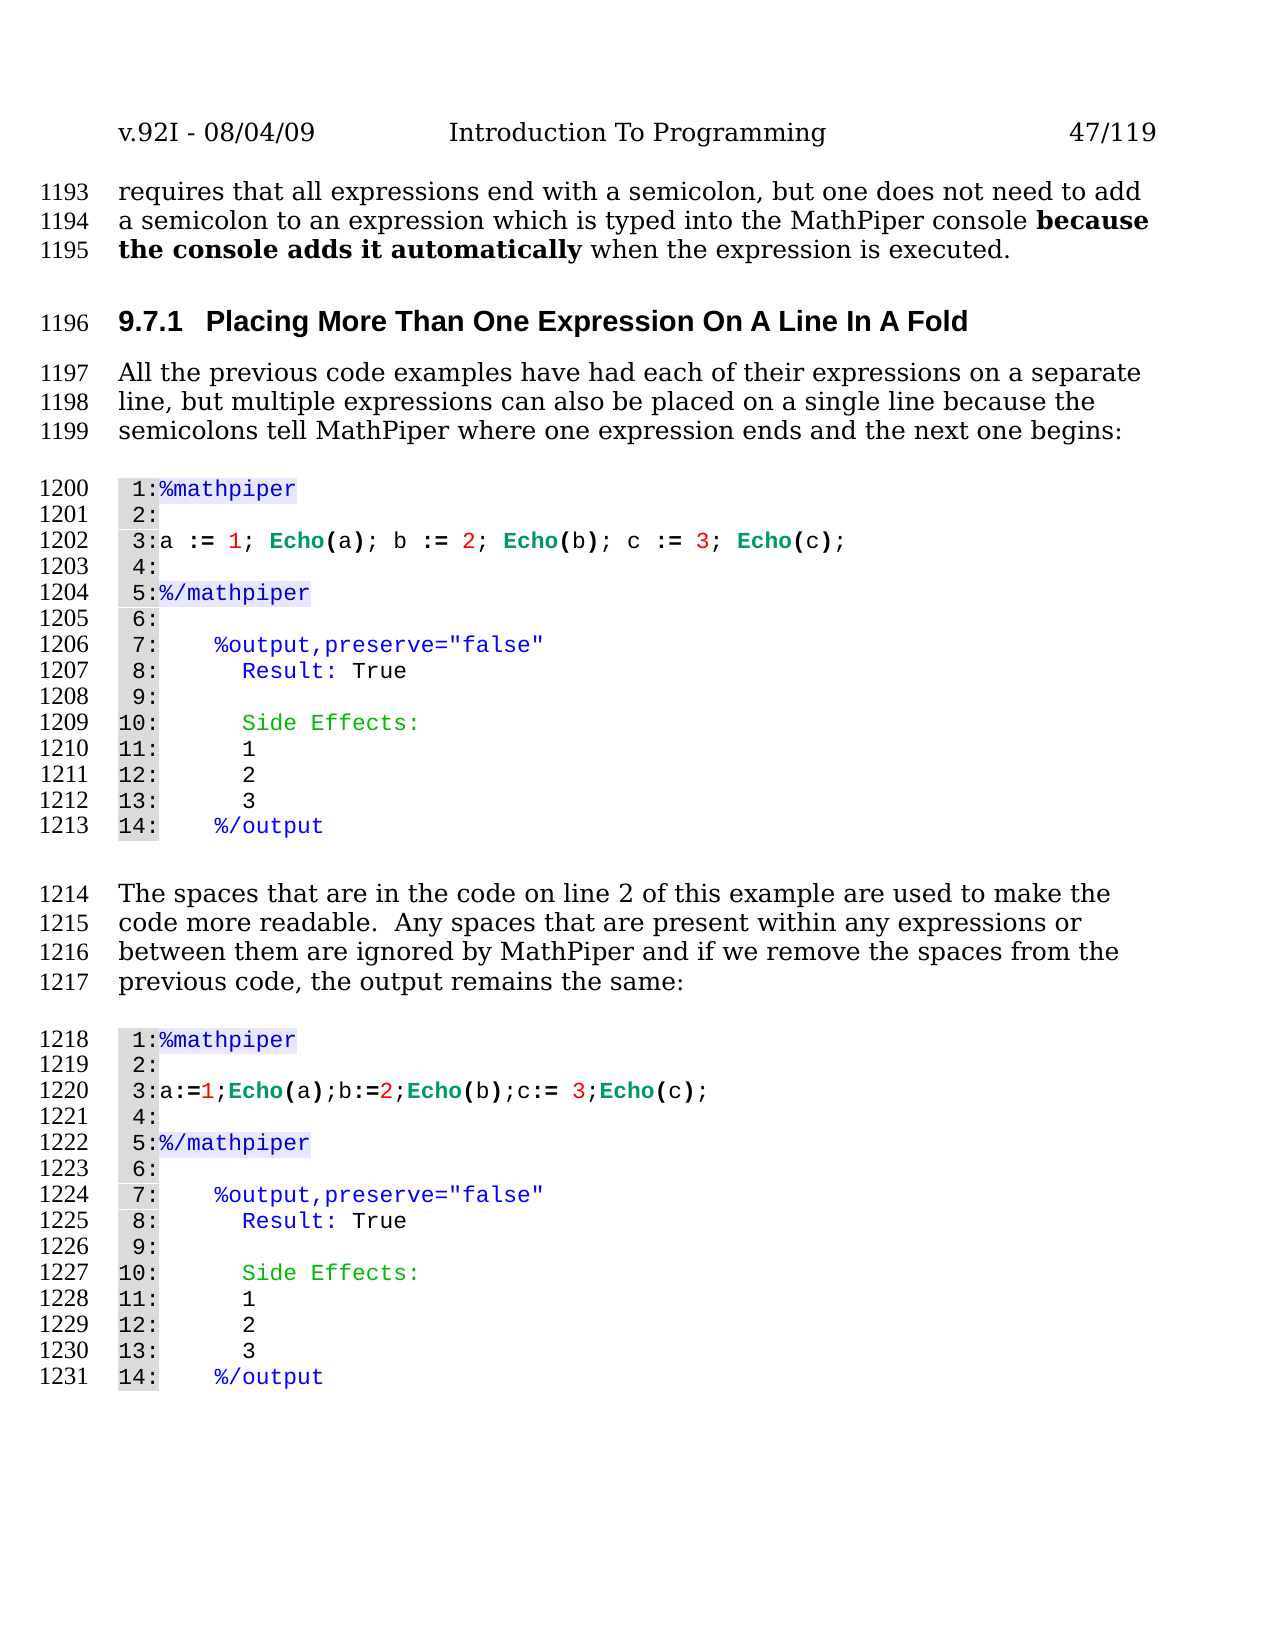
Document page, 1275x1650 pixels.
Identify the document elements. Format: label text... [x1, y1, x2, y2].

text 4: [118, 1106, 1157, 1132]
text 7: %output,preserve="false" [118, 1183, 1157, 1209]
text 11: 1 [118, 737, 1157, 763]
text The spaces that are in the code on line 2 of this example are used to make the code more readable. Any spaces that are present within any expressions or between them are ignored by MathPiper and if we remove the spaces from the previous code, the output remains the same: [118, 879, 1157, 996]
text 5:%/mathpiper [118, 1132, 1157, 1158]
text 13: 3 [118, 1339, 1157, 1365]
text 14: %/output [118, 1365, 1157, 1391]
text 12: 2 [118, 763, 1157, 789]
text 12: 2 [118, 1313, 1157, 1339]
subtitle Placing More Than One Expression On A Line In A Fold [118, 304, 1157, 337]
text 7: %output,preserve="false" [118, 633, 1157, 659]
text 14: %/output [118, 815, 1157, 841]
text 13: 3 [118, 789, 1157, 815]
text 4: [118, 556, 1157, 581]
text 1:%mathpiper [118, 1028, 1157, 1054]
text 2: [118, 504, 1157, 529]
text 6: [118, 1158, 1157, 1183]
text requires that all expressions end with a semicolon, but one does not need to add a semicolon to an expression which is typed into the MathPiper console because the console adds it automatically when the expression is executed. [118, 177, 1157, 265]
text 9: [118, 1235, 1157, 1261]
text 11: 1 [118, 1287, 1157, 1313]
text 10: Side Effects: [118, 711, 1157, 737]
text 6: [118, 607, 1157, 633]
text 8: Result: True [118, 1209, 1157, 1235]
text 5:%/mathpiper [118, 581, 1157, 607]
text 1:%mathpiper [118, 478, 1157, 504]
text 8: Result: True [118, 659, 1157, 685]
text 10: Side Effects: [118, 1261, 1157, 1287]
text 3:a := 1; Echo(a); b := 2; Echo(b); c := 3; Echo(c); [118, 529, 1157, 556]
text 3:a:=1;Echo(a);b:=2;Echo(b);c:= 3;Echo(c); [118, 1080, 1157, 1106]
text All the previous code examples have had each of their expressions on a separate line, but multiple expressions can also be placed on a single line because the semicolons tell MathPiper where one expression ends and the next one begins: [118, 358, 1157, 446]
text 9: [118, 685, 1157, 711]
text 2: [118, 1054, 1157, 1080]
